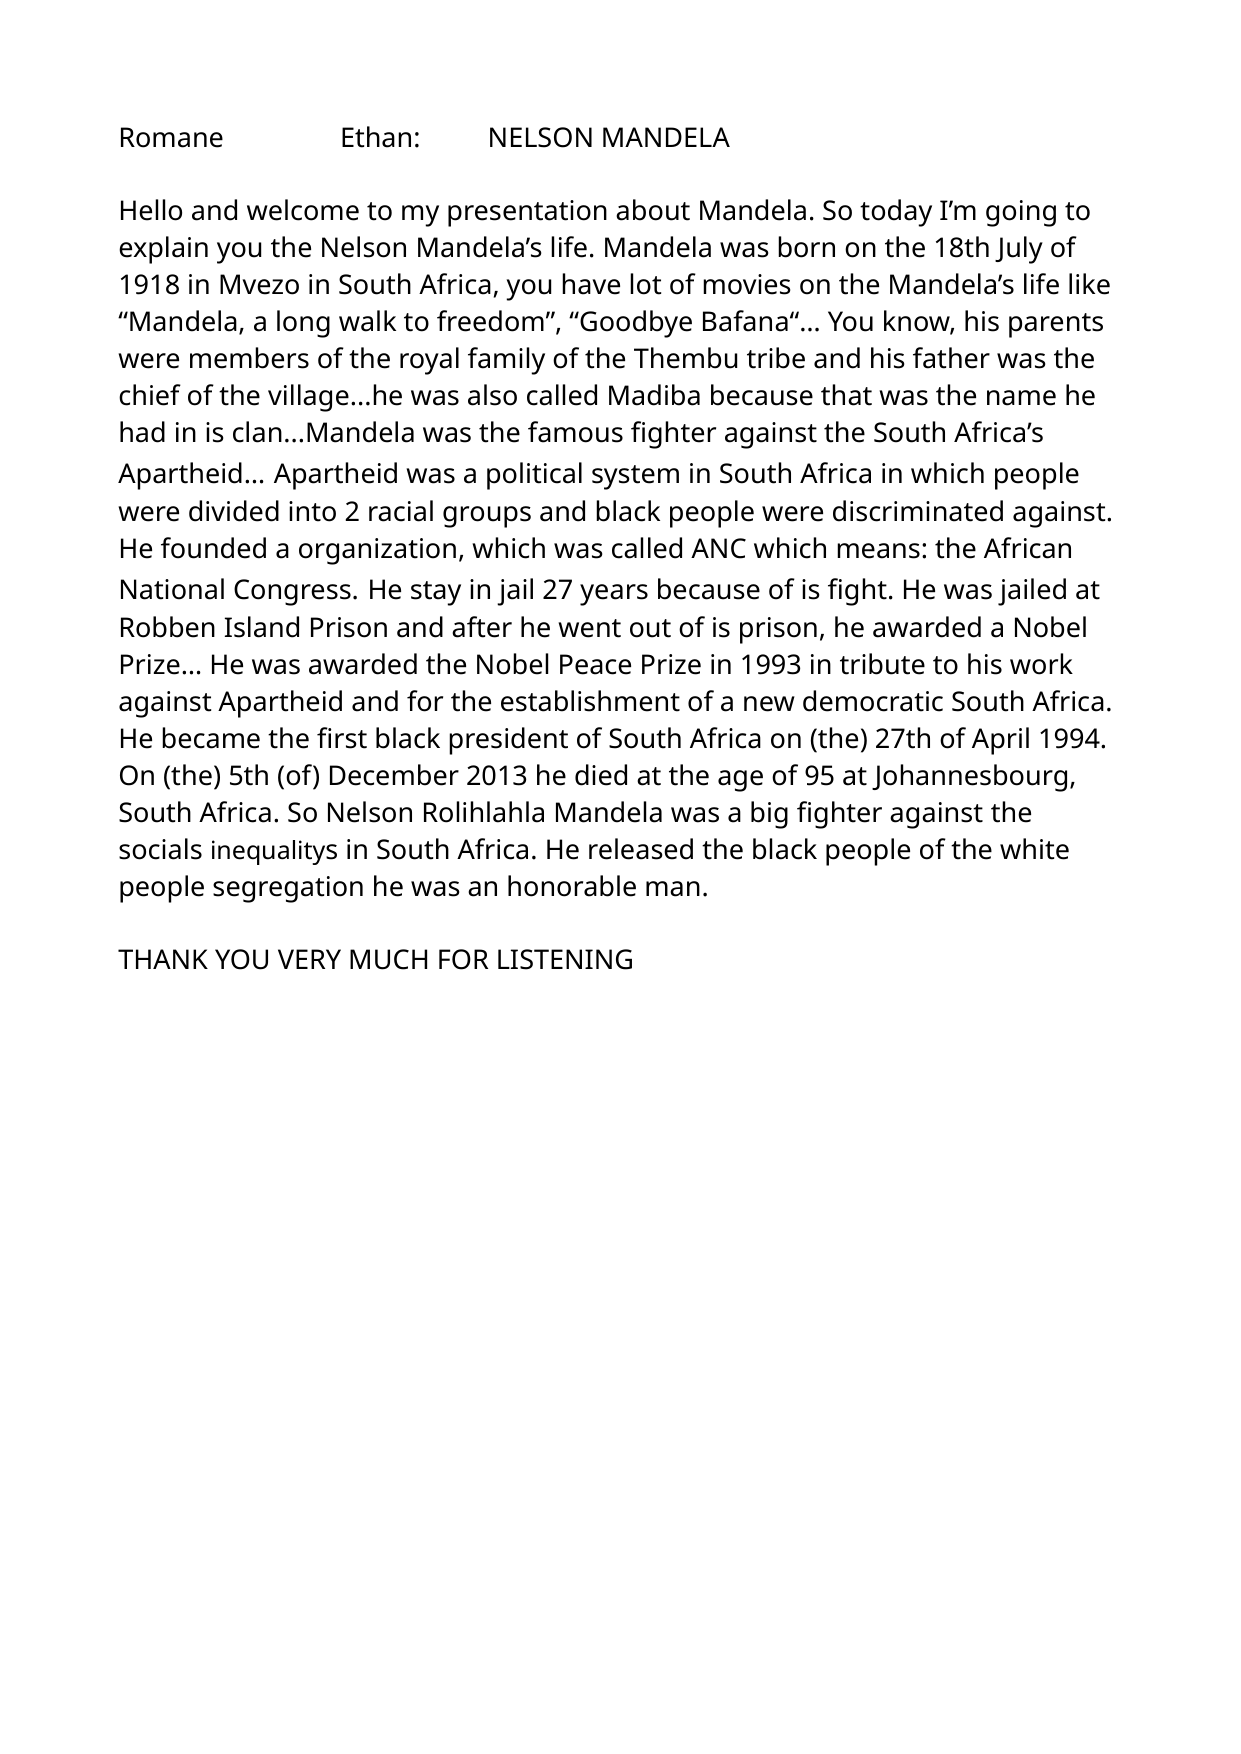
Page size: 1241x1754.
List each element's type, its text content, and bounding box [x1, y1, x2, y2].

text Romane Ethan: NELSON MANDELA [118, 118, 1122, 155]
text THANK YOU VERY MUCH FOR LISTENING [118, 941, 1122, 978]
text Hello and welcome to my presentation about Mandela. So today I’m going to explain you the Nelson Mandela’s life. Mandela was born on the 18th July of 1918 in Mvezo in South Africa, you have lot of movies on the Mandela’s life like “Mandela, a long walk to freedom”, “Goodbye Bafana“… You know, his parents were members of the royal family of the Thembu tribe and his father was the chief of the village...he was also called Madiba because that was the name he had in is clan...Mandela was the famous fighter against the South Africa’s Apartheid… Apartheid was a political system in South Africa in which people were divided into 2 racial groups and black people were discriminated against. He founded a organization, which was called ANC which means: the African National Congress. He stay in jail 27 years because of is fight. He was jailed at Robben Island Prison and after he went out of is prison, he awarded a Nobel Prize… He was awarded the Nobel Peace Prize in 1993 in tribute to his work against Apartheid and for the establishment of a new democratic South Africa. He became the first black president of South Africa on (the) 27th of April 1994. On (the) 5th (of) December 2013 he died at the age of 95 at Johannesbourg, South Africa. So Nelson Rolihlahla Mandela was a big fighter against the socials inequalitys in South Africa. He released the black people of the white people segregation he was an honorable man. [118, 192, 1122, 904]
